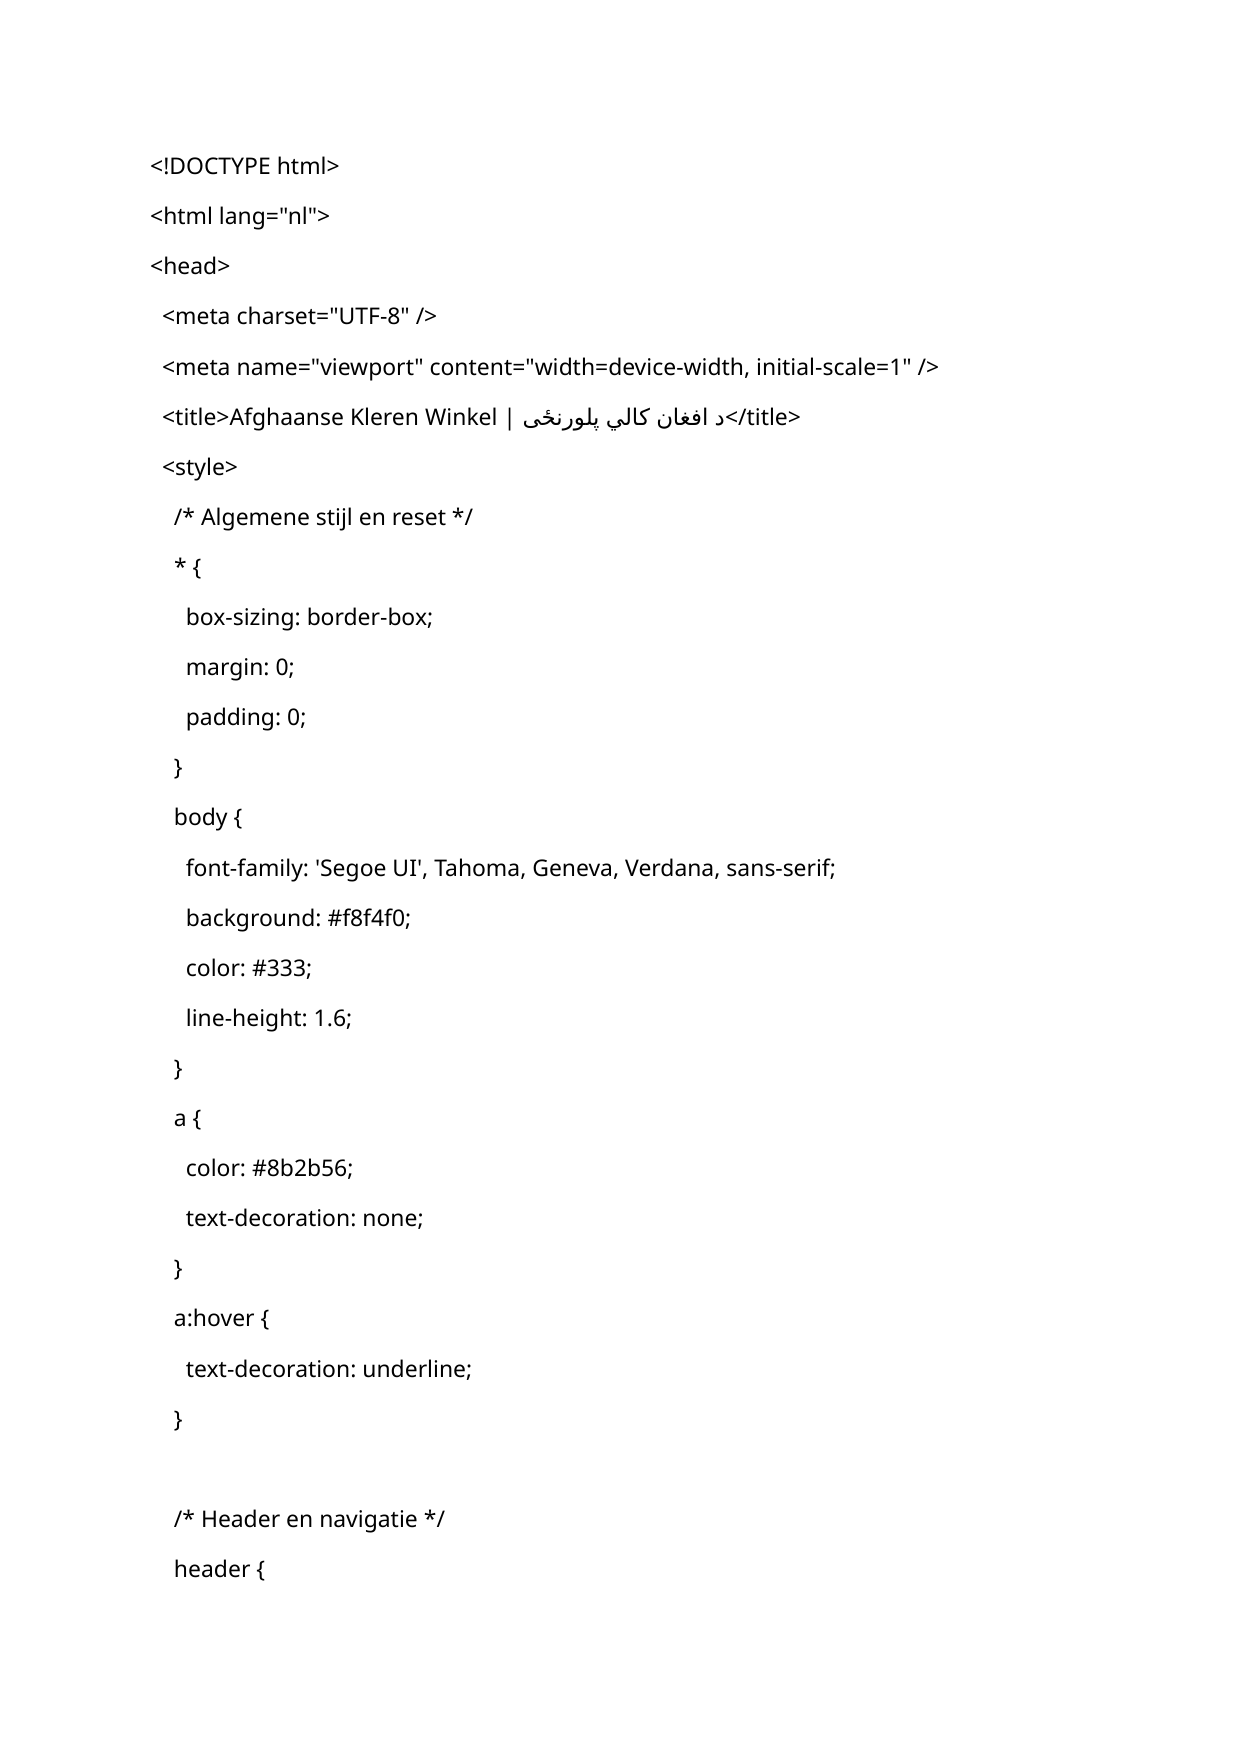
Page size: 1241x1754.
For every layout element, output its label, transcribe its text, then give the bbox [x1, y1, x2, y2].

text header { [150, 1553, 1090, 1584]
text <style> [150, 451, 1090, 482]
text text-decoration: underline; [150, 1352, 1090, 1384]
text background: #f8f4f0; [150, 902, 1090, 933]
text } [150, 751, 1090, 782]
text color: #8b2b56; [150, 1152, 1090, 1183]
text <title>Afghaanse Kleren Winkel | د افغان کالي پلورنځی</title> [150, 401, 1090, 432]
text a { [150, 1102, 1090, 1133]
text <!DOCTYPE html> [150, 150, 1090, 181]
text body { [150, 801, 1090, 833]
text font-family: 'Segoe UI', Tahoma, Geneva, Verdana, sans-serif; [150, 851, 1090, 883]
text color: #333; [150, 952, 1090, 983]
text <head> [150, 250, 1090, 281]
text } [150, 1052, 1090, 1083]
text <html lang="nl"> [150, 200, 1090, 231]
text <meta name="viewport" content="width=device-width, initial-scale=1" /> [150, 350, 1090, 382]
text box-sizing: border-box; [150, 601, 1090, 632]
text text-decoration: none; [150, 1202, 1090, 1233]
text * { [150, 551, 1090, 582]
text line-height: 1.6; [150, 1002, 1090, 1033]
text /* Header en navigatie */ [150, 1503, 1090, 1534]
text /* Algemene stijl en reset */ [150, 501, 1090, 532]
text } [150, 1252, 1090, 1283]
text margin: 0; [150, 651, 1090, 682]
text } [150, 1403, 1090, 1434]
text a:hover { [150, 1302, 1090, 1334]
text padding: 0; [150, 701, 1090, 732]
text <meta charset="UTF-8" /> [150, 300, 1090, 332]
